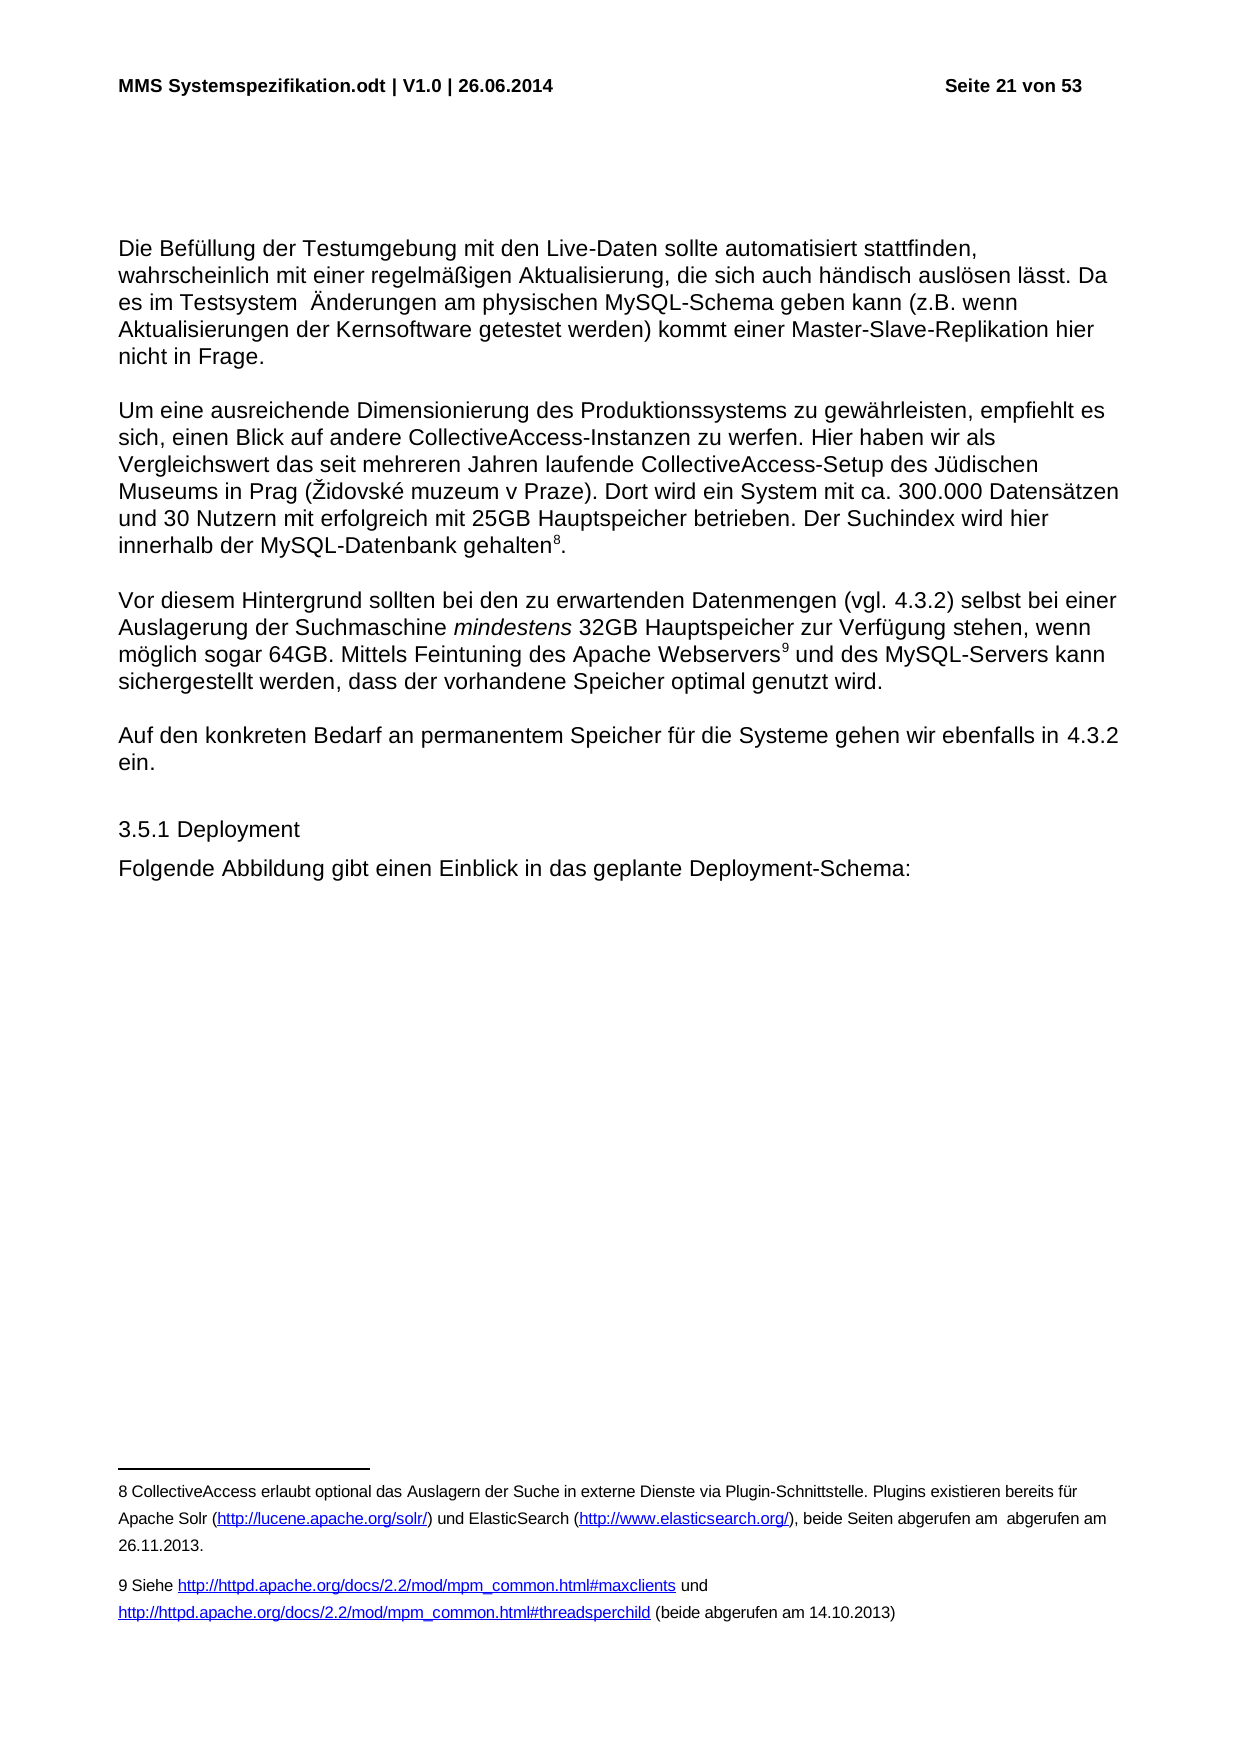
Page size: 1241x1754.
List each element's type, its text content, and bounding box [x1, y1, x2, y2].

text Die Befüllung der Testumgebung mit den Live-Daten sollte automatisiert stattfinden, wahrscheinlich mit einer regelmäßigen Aktualisierung, die sich auch händisch auslösen lässt. Da es im Testsystem Änderungen am physischen MySQL-Schema geben kann (z.B. wenn Aktualisierungen der Kernsoftware getestet werden) kommt einer Master-Slave-Replikation hier nicht in Frage. [118, 234, 1122, 369]
text Auf den konkreten Bedarf an permanentem Speicher für die Systeme gehen wir ebenfalls in 4.3.2 ein. [118, 721, 1122, 776]
subtitle Deployment [0, 815, 1122, 842]
text Vor diesem Hintergrund sollten bei den zu erwartenden Datenmengen (vgl. 4.3.2) selbst bei einer Auslagerung der Suchmaschine mindestens 32GB Hauptspeicher zur Verfügung stehen, wenn möglich sogar 64GB. Mittels Feintuning des Apache Webservers und des MySQL-Servers kann sichergestellt werden, dass der vorhandene Speicher optimal genutzt wird. [118, 586, 1122, 694]
text Um eine ausreichende Dimensionierung des Produktionssystems zu gewährleisten, empfiehlt es sich, einen Blick auf andere CollectiveAccess-Instanzen zu werfen. Hier haben wir als Vergleichswert das seit mehreren Jahren laufende CollectiveAccess-Setup des Jüdischen Museums in Prag (Židovské muzeum v Praze). Dort wird ein System mit ca. 300.000 Datensätzen und 30 Nutzern mit erfolgreich mit 25GB Hauptspeicher betrieben. Der Suchindex wird hier innerhalb der MySQL-Datenbank gehalten. [118, 396, 1122, 559]
text Folgende Abbildung gibt einen Einblick in das geplante Deployment-Schema: [118, 855, 1122, 882]
text Siehe http://httpd.apache.org/docs/2.2/mod/mpm_common.html#maxclients und http://httpd.apache.org/docs/2.2/mod/mpm_common.html#threadsperchild (beide abgerufen am 14.10.2013) [118, 1569, 1122, 1623]
text CollectiveAccess erlaubt optional das Auslagern der Suche in externe Dienste via Plugin-Schnittstelle. Plugins existieren bereits für Apache Solr (http://lucene.apache.org/solr/) und ElasticSearch (http://www.elasticsearch.org/), beide Seiten abgerufen am abgerufen am 26.11.2013. [118, 1476, 1122, 1557]
